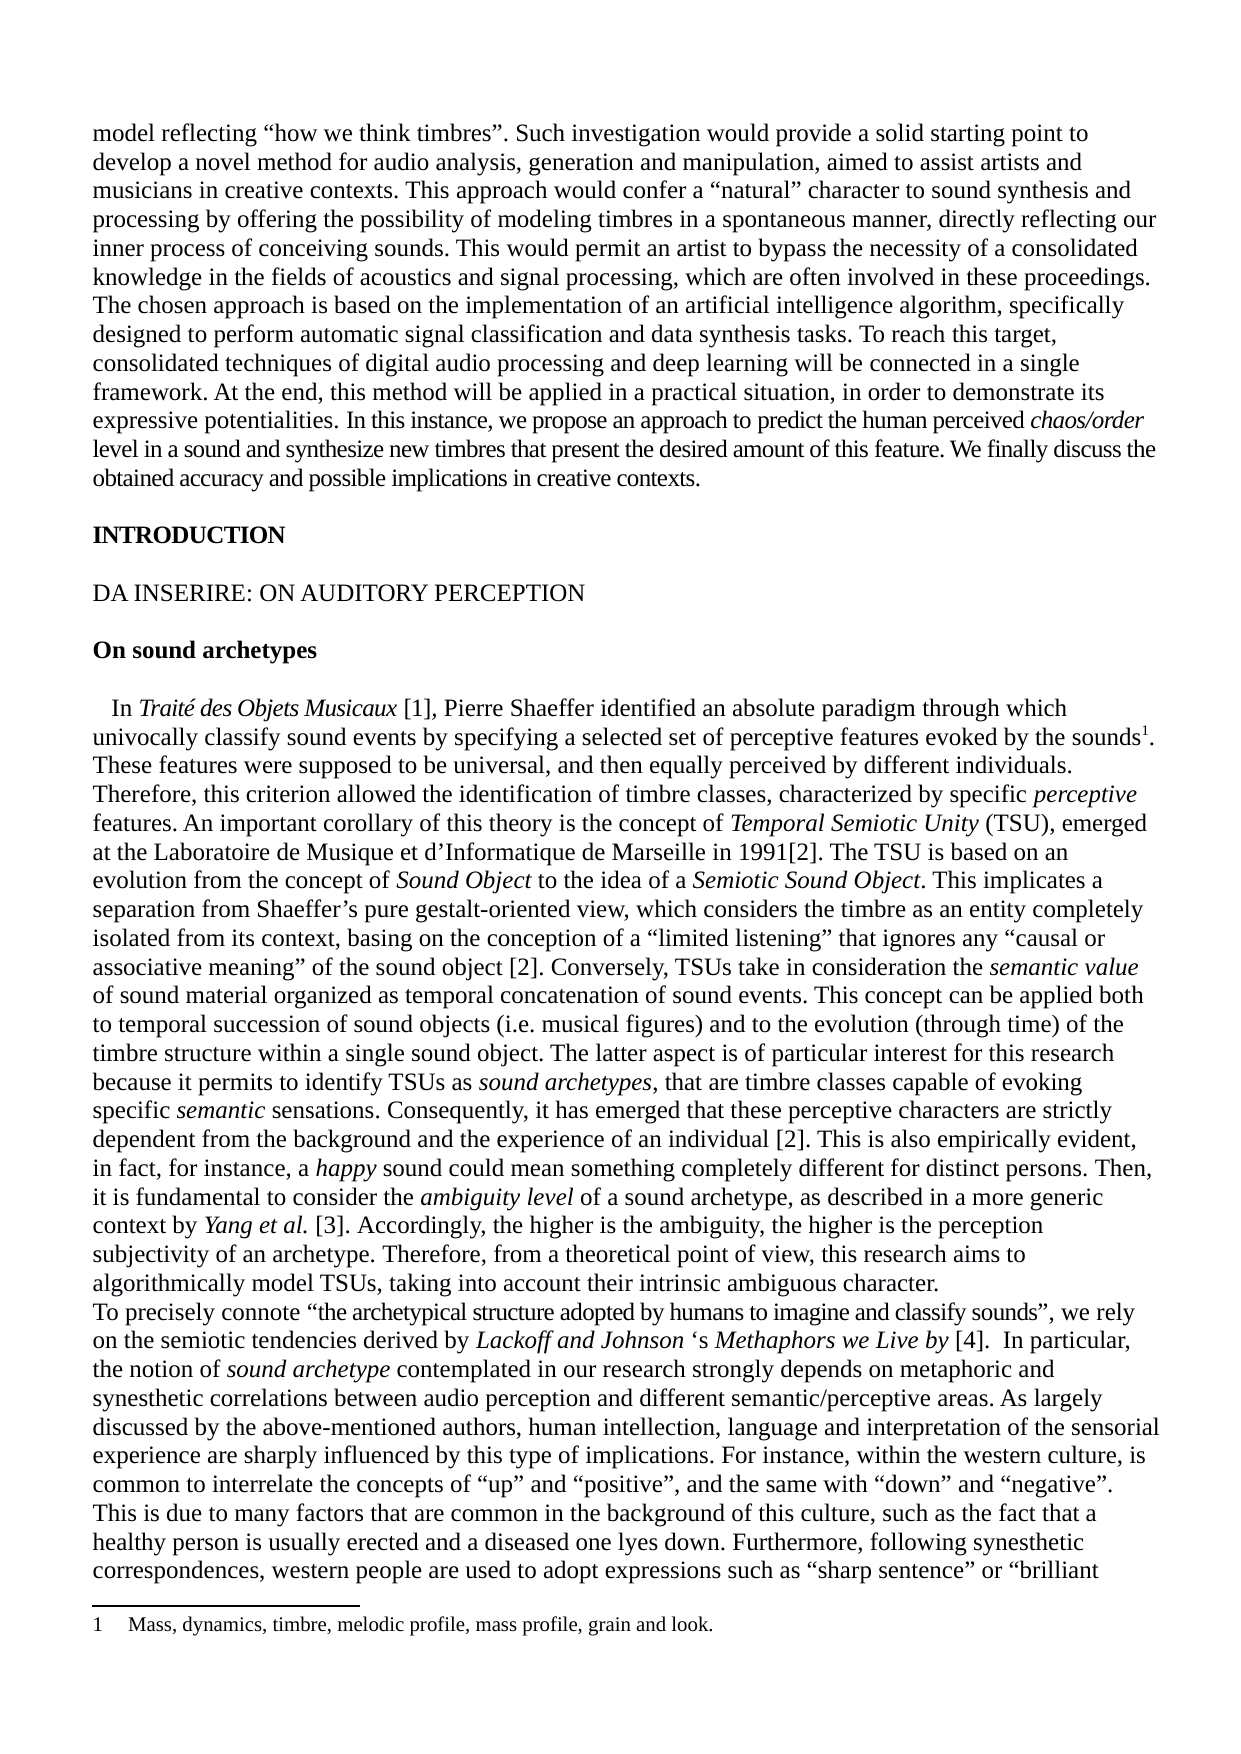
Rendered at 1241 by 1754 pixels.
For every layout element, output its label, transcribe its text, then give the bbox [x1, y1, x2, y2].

text model reflecting “how we think timbres”. Such investigation would provide a solid starting point to develop a novel method for audio analysis, generation and manipulation, aimed to assist artists and musicians in creative contexts. This approach would confer a “natural” character to sound synthesis and processing by offering the possibility of modeling timbres in a spontaneous manner, directly reflecting our inner process of conceiving sounds. This would permit an artist to bypass the necessity of a consolidated knowledge in the fields of acoustics and signal processing, which are often involved in these proceedings. The chosen approach is based on the implementation of an artificial intelligence algorithm, specifically designed to perform automatic signal classification and data synthesis tasks. To reach this target, consolidated techniques of digital audio processing and deep learning will be connected in a single framework. At the end, this method will be applied in a practical situation, in order to demonstrate its expressive potentialities. In this instance, we propose an approach to predict the human perceived chaos/order level in a sound and synthesize new timbres that present the desired amount of this feature. We finally discuss the obtained accuracy and possible implications in creative contexts. [92, 118, 1160, 492]
text On sound archetypes [92, 636, 1160, 664]
text DA INSERIRE: ON AUDITORY PERCEPTION [92, 578, 1160, 607]
text Mass, dynamics, timbre, melodic profile, mass profile, grain and look. [92, 1612, 1160, 1636]
text INTRODUCTION [92, 521, 1160, 549]
text To precisely connote “the archetypical structure adopted by humans to imagine and classify sounds”, we rely on the semiotic tendencies derived by Lackoff and Johnson ‘s Methaphors we Live by [4]. In particular, the notion of sound archetype contemplated in our research strongly depends on metaphoric and synesthetic correlations between audio perception and different semantic/perceptive areas. As largely discussed by the above-mentioned authors, human intellection, language and interpretation of the sensorial experience are sharply influenced by this type of implications. For instance, within the western culture, is common to interrelate the concepts of “up” and “positive”, and the same with “down” and “negative”. This is due to many factors that are common in the background of this culture, such as the fact that a healthy person is usually erected and a diseased one lyes down. Furthermore, following synesthetic correspondences, western people are used to adopt expressions such as “sharp sentence” or “brilliant [92, 1297, 1160, 1584]
text In Traité des Objets Musicaux [1], Pierre Shaeffer identified an absolute paradigm through which univocally classify sound events by specifying a selected set of perceptive features evoked by the sounds. These features were supposed to be universal, and then equally perceived by different individuals. Therefore, this criterion allowed the identification of timbre classes, characterized by specific perceptive features. An important corollary of this theory is the concept of Temporal Semiotic Unity (TSU), emerged at the Laboratoire de Musique et d’Informatique de Marseille in 1991[2]. The TSU is based on an evolution from the concept of Sound Object to the idea of a Semiotic Sound Object. This implicates a separation from Shaeffer’s pure gestalt-oriented view, which considers the timbre as an entity completely isolated from its context, basing on the conception of a “limited listening” that ignores any “causal or associative meaning” of the sound object [2]. Conversely, TSUs take in consideration the semantic value of sound material organized as temporal concatenation of sound events. This concept can be applied both to temporal succession of sound objects (i.e. musical figures) and to the evolution (through time) of the timbre structure within a single sound object. The latter aspect is of particular interest for this research because it permits to identify TSUs as sound archetypes, that are timbre classes capable of evoking specific semantic sensations. Consequently, it has emerged that these perceptive characters are strictly dependent from the background and the experience of an individual [2]. This is also empirically evident, in fact, for instance, a happy sound could mean something completely different for distinct persons. Then, it is fundamental to consider the ambiguity level of a sound archetype, as described in a more generic context by Yang et al. [3]. Accordingly, the higher is the ambiguity, the higher is the perception subjectivity of an archetype. Therefore, from a theoretical point of view, this research aims to algorithmically model TSUs, taking into account their intrinsic ambiguous character. [92, 693, 1160, 1297]
